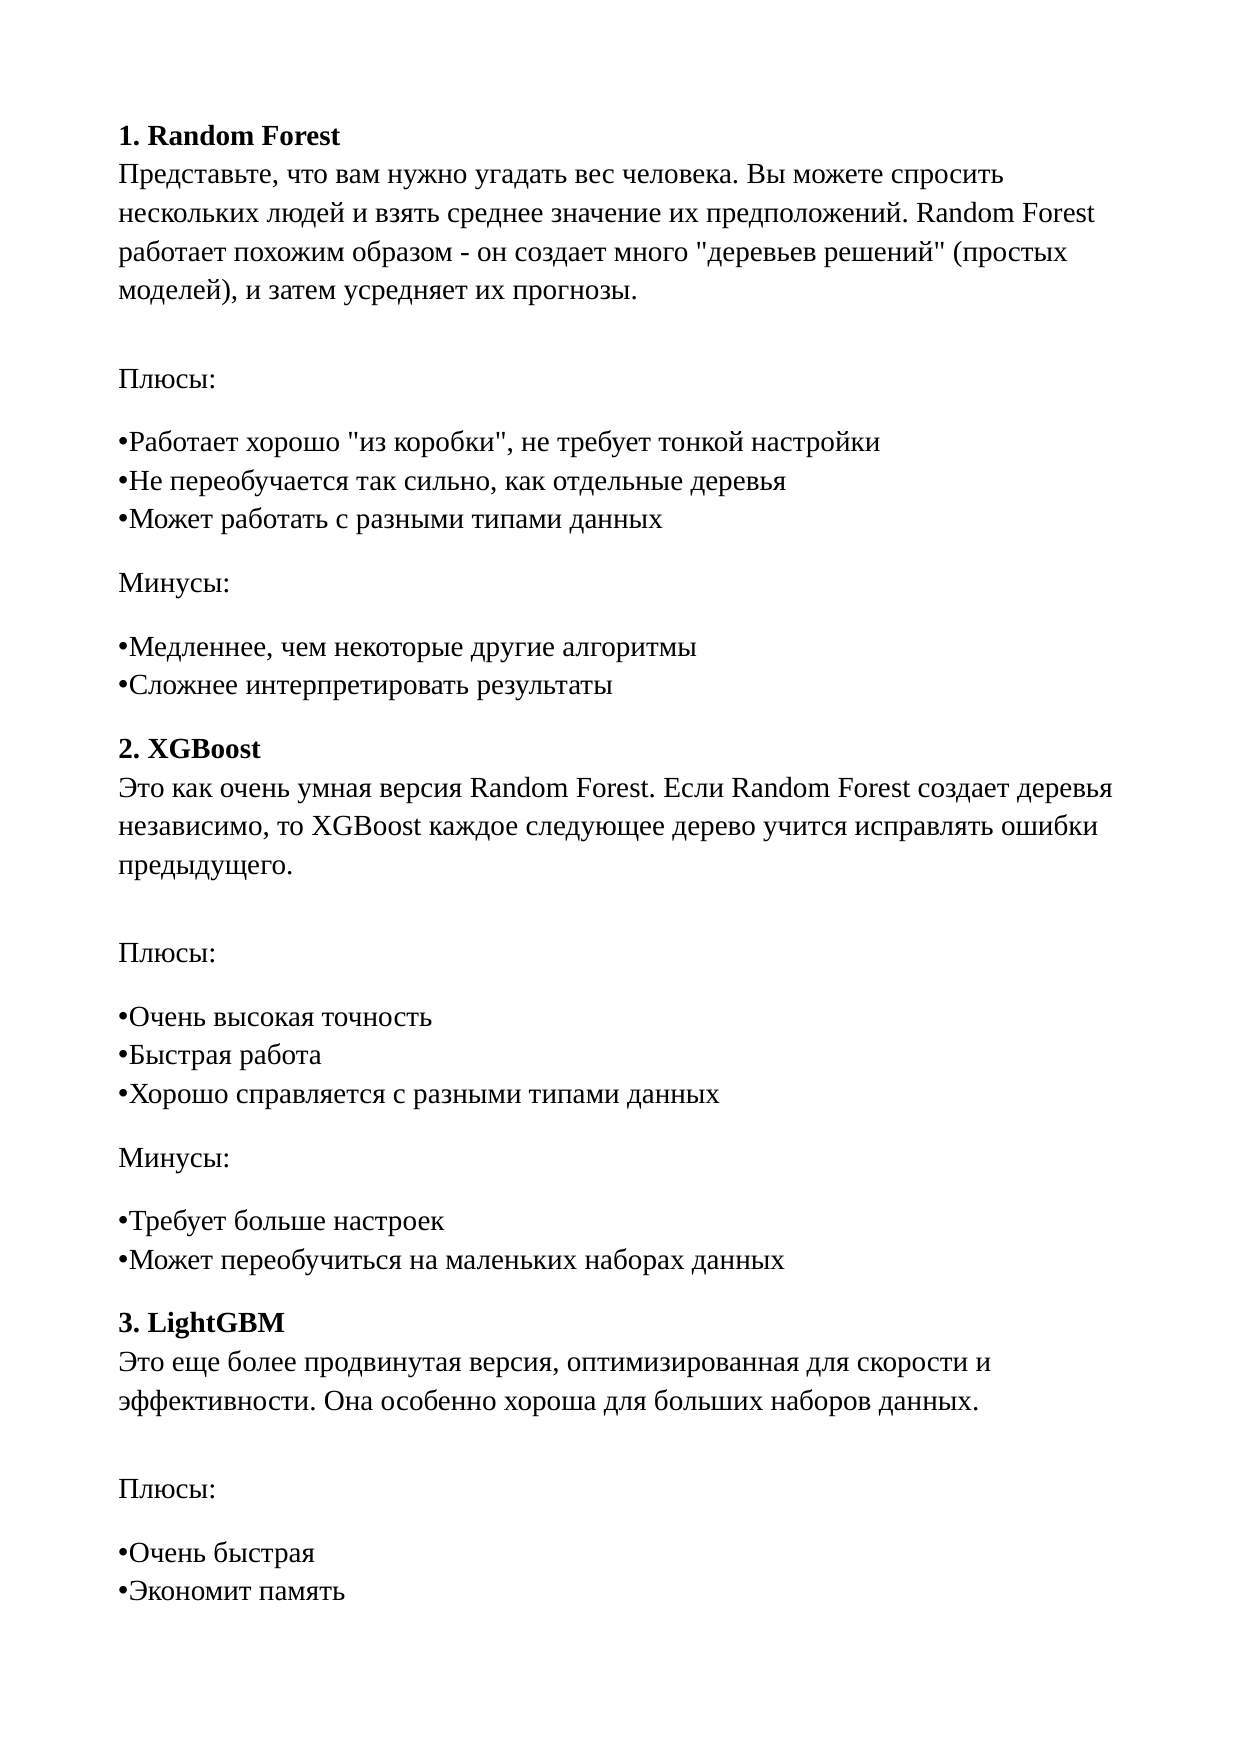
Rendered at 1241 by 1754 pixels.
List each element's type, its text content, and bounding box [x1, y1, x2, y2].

text 1. Random Forest Представьте, что вам нужно угадать вес человека. Вы можете спросить нескольких людей и взять среднее значение их предположений. Random Forest работает похожим образом - он создает много "деревьев решений" (простых моделей), и затем усредняет их прогнозы. [118, 118, 1122, 306]
list Работает хорошо "из коробки", не требует тонкой настройки [118, 424, 1122, 458]
text 3. LightGBM Это еще более продвинутая версия, оптимизированная для скорости и эффективности. Она особенно хороша для больших наборов данных. [118, 1306, 1122, 1416]
list Сложнее интерпретировать результаты [118, 667, 1122, 701]
text Минусы: [118, 565, 1122, 599]
list Очень быстрая [118, 1535, 1122, 1568]
list Быстрая работа [118, 1037, 1122, 1071]
text Плюсы: [118, 935, 1122, 969]
text 2. XGBoost Это как очень умная версия Random Forest. Если Random Forest создает деревья независимо, то XGBoost каждое следующее дерево учится исправлять ошибки предыдущего. [118, 731, 1122, 880]
list Может работать с разными типами данных [118, 502, 1122, 535]
text Плюсы: [118, 361, 1122, 394]
list Требует больше настроек [118, 1203, 1122, 1237]
list Хорошо справляется с разными типами данных [118, 1076, 1122, 1110]
list Экономит память [118, 1573, 1122, 1607]
list Не переобучается так сильно, как отдельные деревья [118, 463, 1122, 497]
list Медленнее, чем некоторые другие алгоритмы [118, 629, 1122, 662]
text Плюсы: [118, 1471, 1122, 1505]
text Минусы: [118, 1140, 1122, 1173]
list Может переобучиться на маленьких наборах данных [118, 1242, 1122, 1276]
list Очень высокая точность [118, 999, 1122, 1032]
